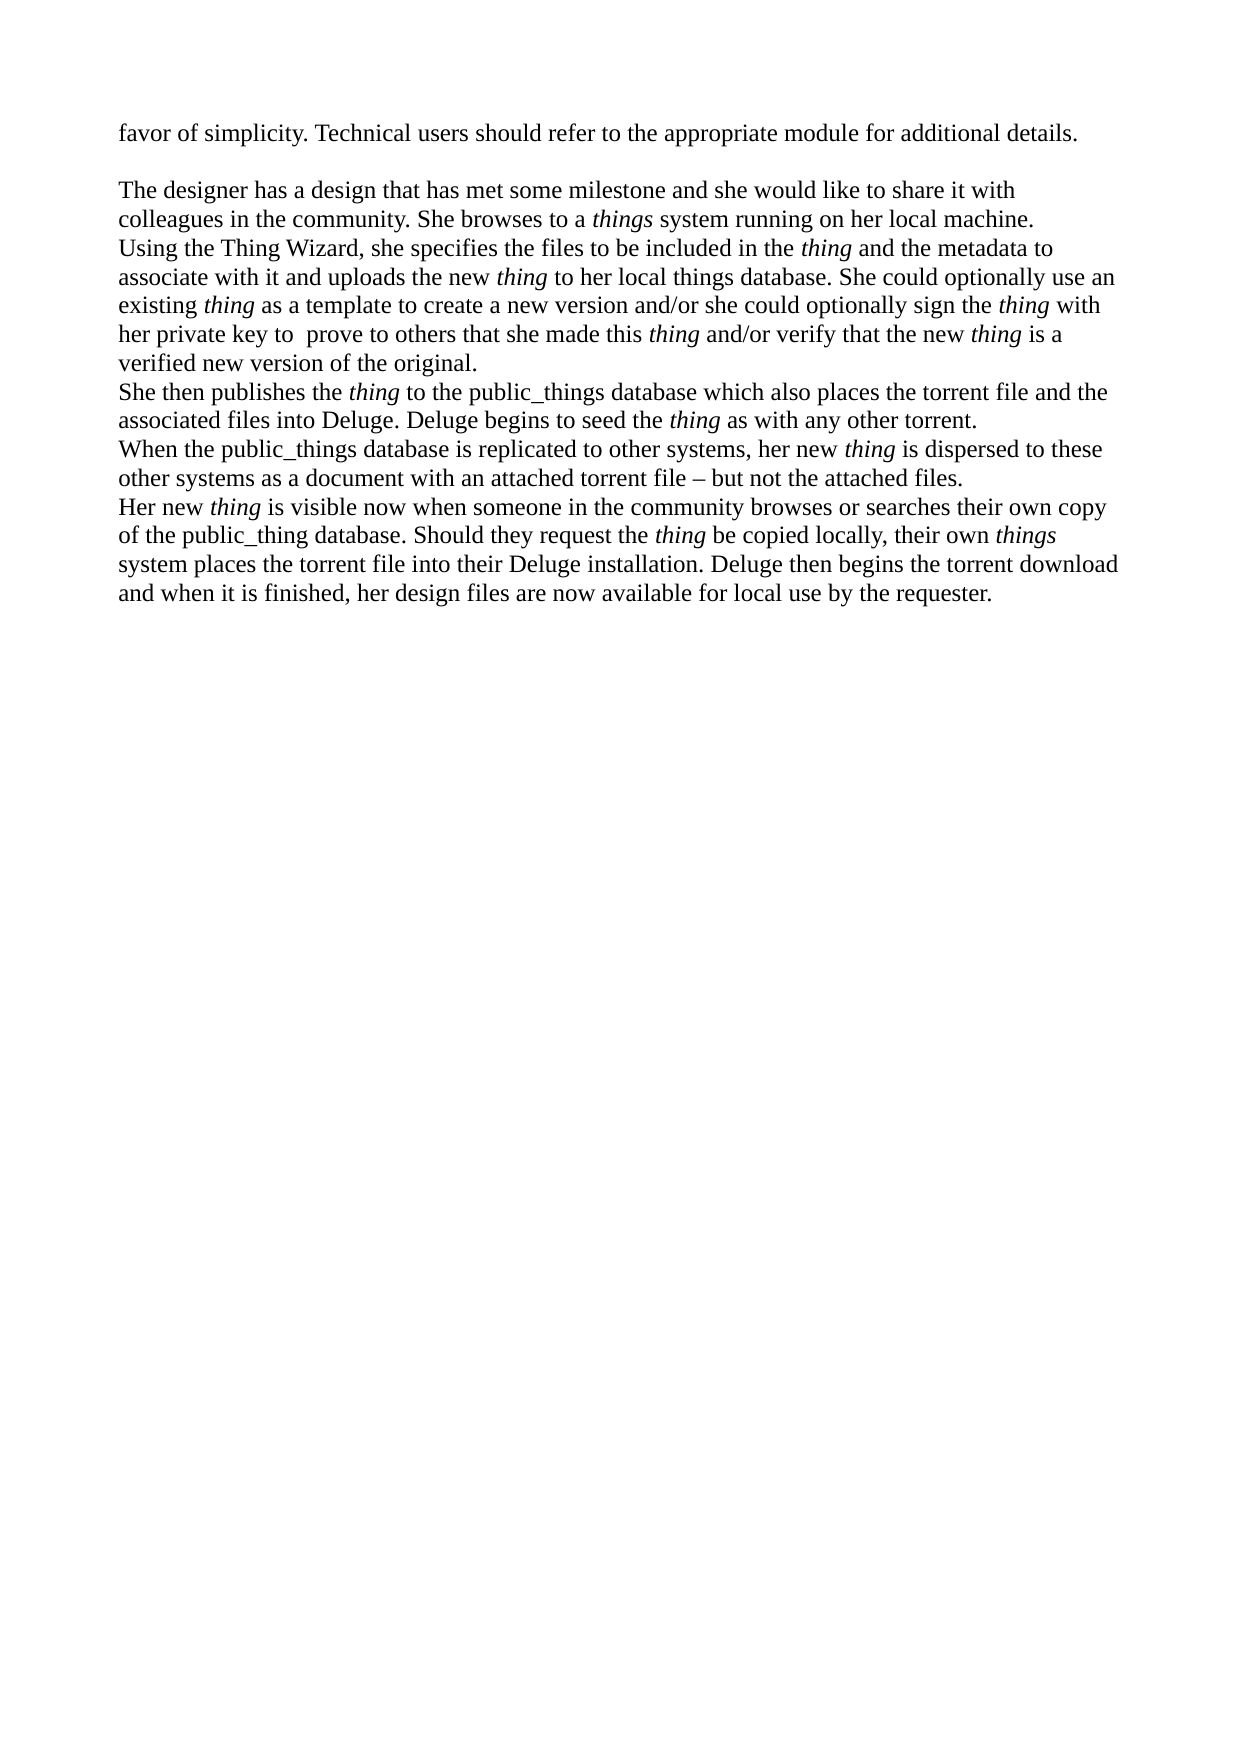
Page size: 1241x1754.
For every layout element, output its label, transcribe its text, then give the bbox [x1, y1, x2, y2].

text The designer has a design that has met some milestone and she would like to share it with colleagues in the community. She browses to a things system running on her local machine. [118, 176, 1122, 233]
text She then publishes the thing to the public_things database which also places the torrent file and the associated files into Deluge. Deluge begins to seed the thing as with any other torrent. [118, 377, 1122, 434]
text Using the Thing Wizard, she specifies the files to be included in the thing and the metadata to associate with it and uploads the new thing to her local things database. She could optionally use an existing thing as a template to create a new version and/or she could optionally sign the thing with her private key to prove to others that she made this thing and/or verify that the new thing is a verified new version of the original. [118, 233, 1122, 377]
text When the public_things database is replicated to other systems, her new thing is dispersed to these other systems as a document with an attached torrent file – but not the attached files. [118, 434, 1122, 492]
text Her new thing is visible now when someone in the community browses or searches their own copy of the public_thing database. Should they request the thing be copied locally, their own things system places the torrent file into their Deluge installation. Deluge then begins the torrent download and when it is finished, her design files are now available for local use by the requester. [118, 492, 1122, 607]
text favor of simplicity. Technical users should refer to the appropriate module for additional details. [118, 118, 1122, 147]
